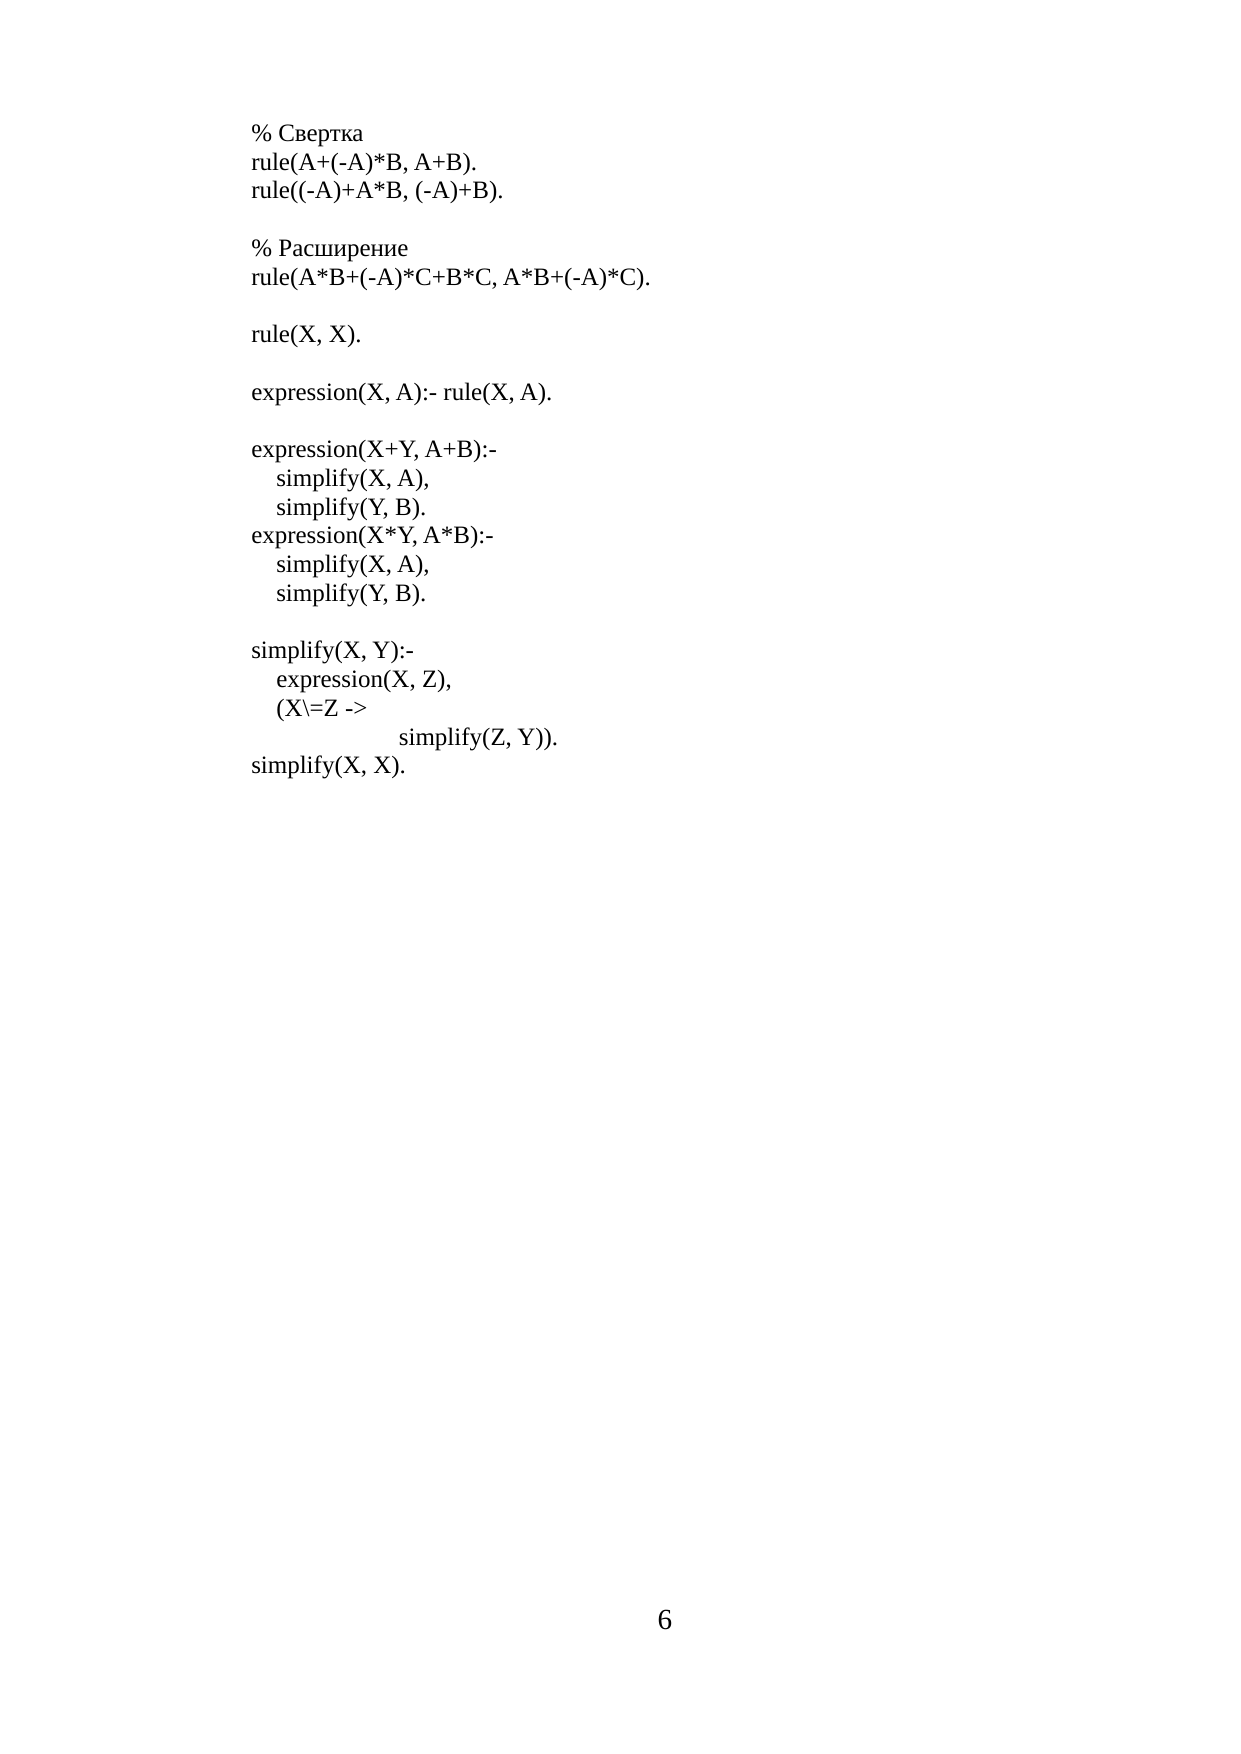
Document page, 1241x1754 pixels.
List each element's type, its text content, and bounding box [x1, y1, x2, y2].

text simplify(Z, Y)). [177, 722, 1152, 751]
text rule((-A)+A*B, (-A)+B). [177, 176, 1152, 204]
text % Расширение [177, 233, 1152, 262]
text simplify(Y, B). [177, 492, 1152, 521]
text simplify(X, A), [177, 549, 1152, 578]
text simplify(X, X). [177, 751, 1152, 779]
text expression(X+Y, A+B):- [177, 434, 1152, 463]
text rule(A+(-A)*B, A+B). [177, 147, 1152, 176]
text simplify(Y, B). [177, 578, 1152, 607]
text simplify(X, Y):- [177, 636, 1152, 664]
text expression(X*Y, A*B):- [177, 521, 1152, 549]
text simplify(X, A), [177, 463, 1152, 492]
text expression(X, Z), [177, 664, 1152, 693]
text rule(A*B+(-A)*C+B*C, A*B+(-A)*C). [177, 262, 1152, 291]
text % Свертка [177, 118, 1152, 147]
text (X\=Z -> [177, 693, 1152, 722]
text expression(X, A):- rule(X, A). [177, 377, 1152, 406]
text rule(X, X). [177, 319, 1152, 348]
